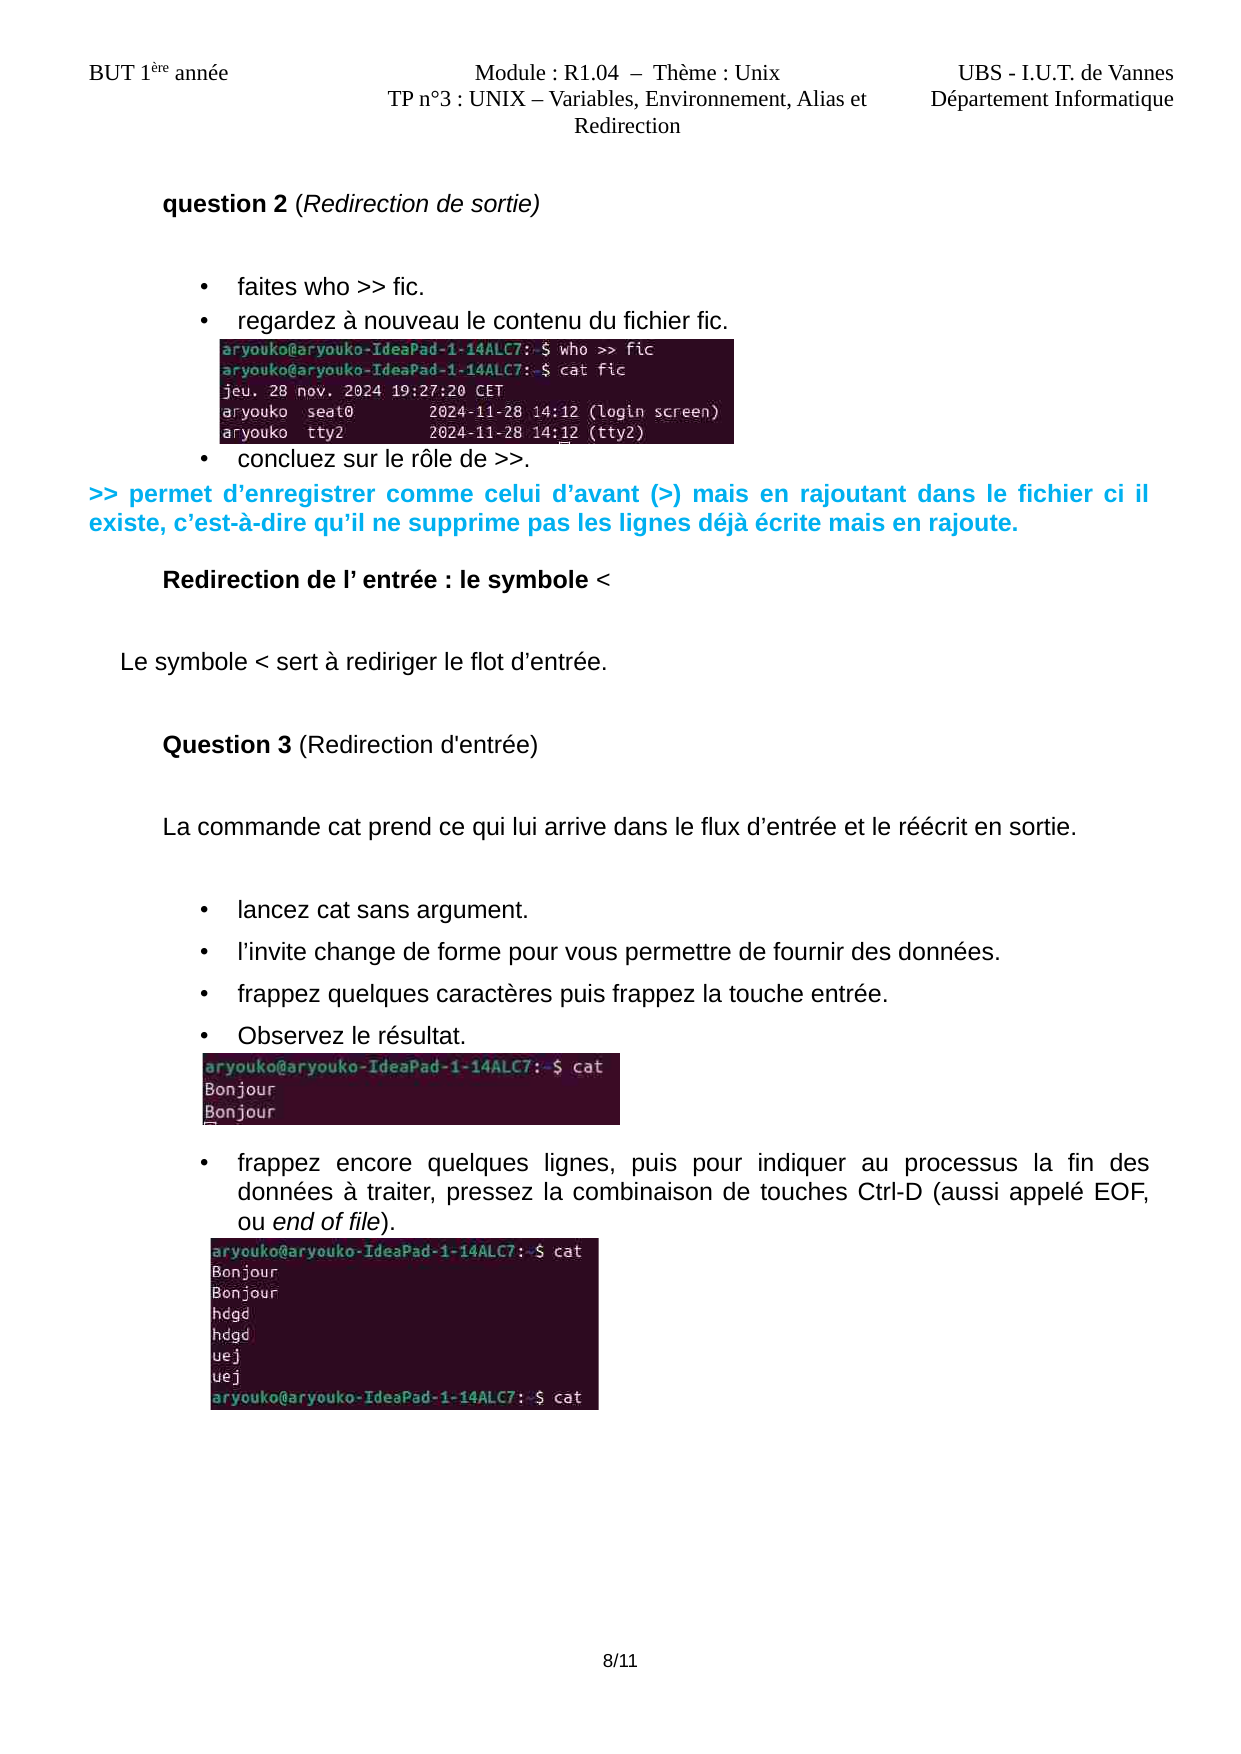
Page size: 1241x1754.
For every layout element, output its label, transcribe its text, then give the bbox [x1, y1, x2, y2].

picture [202, 1053, 620, 1125]
list Observez le résultat. [200, 1021, 1151, 1050]
list lancez cat sans argument. [200, 894, 1151, 923]
list concluez sur le rôle de >>. [200, 444, 1151, 473]
text La commande cat prend ce qui lui arrive dans le flux d’entrée et le réécrit en sortie. [162, 812, 1151, 841]
text >> permet d’enregistrer comme celui d’avant (>) mais en rajoutant dans le fichier ci il existe, c’est-à-dire qu’il ne supprime pas les lignes déjà écrite mais en rajoute. [89, 479, 1151, 536]
list l’invite change de forme pour vous permettre de fournir des données. [200, 937, 1151, 966]
list frappez encore quelques lignes, puis pour indiquer au processus la fin des données à traiter, pressez la combinaison de touches Ctrl-D (aussi appelé EOF, ou end of file). [200, 1147, 1151, 1236]
text Le symbole < sert à rediriger le flot d’entrée. [120, 647, 1151, 676]
text Question 3 (Redirection d'entrée) [89, 729, 1151, 758]
text question 2 (Redirection de sortie) [89, 189, 1151, 218]
list regardez à nouveau le contenu du fichier fic. [200, 306, 1151, 335]
list frappez quelques caractères puis frappez la touche entrée. [200, 979, 1151, 1008]
picture [219, 339, 734, 444]
text Redirection de l’ entrée : le symbole < [162, 564, 853, 593]
picture [210, 1238, 599, 1410]
list faites who >> fic. [200, 272, 1151, 300]
